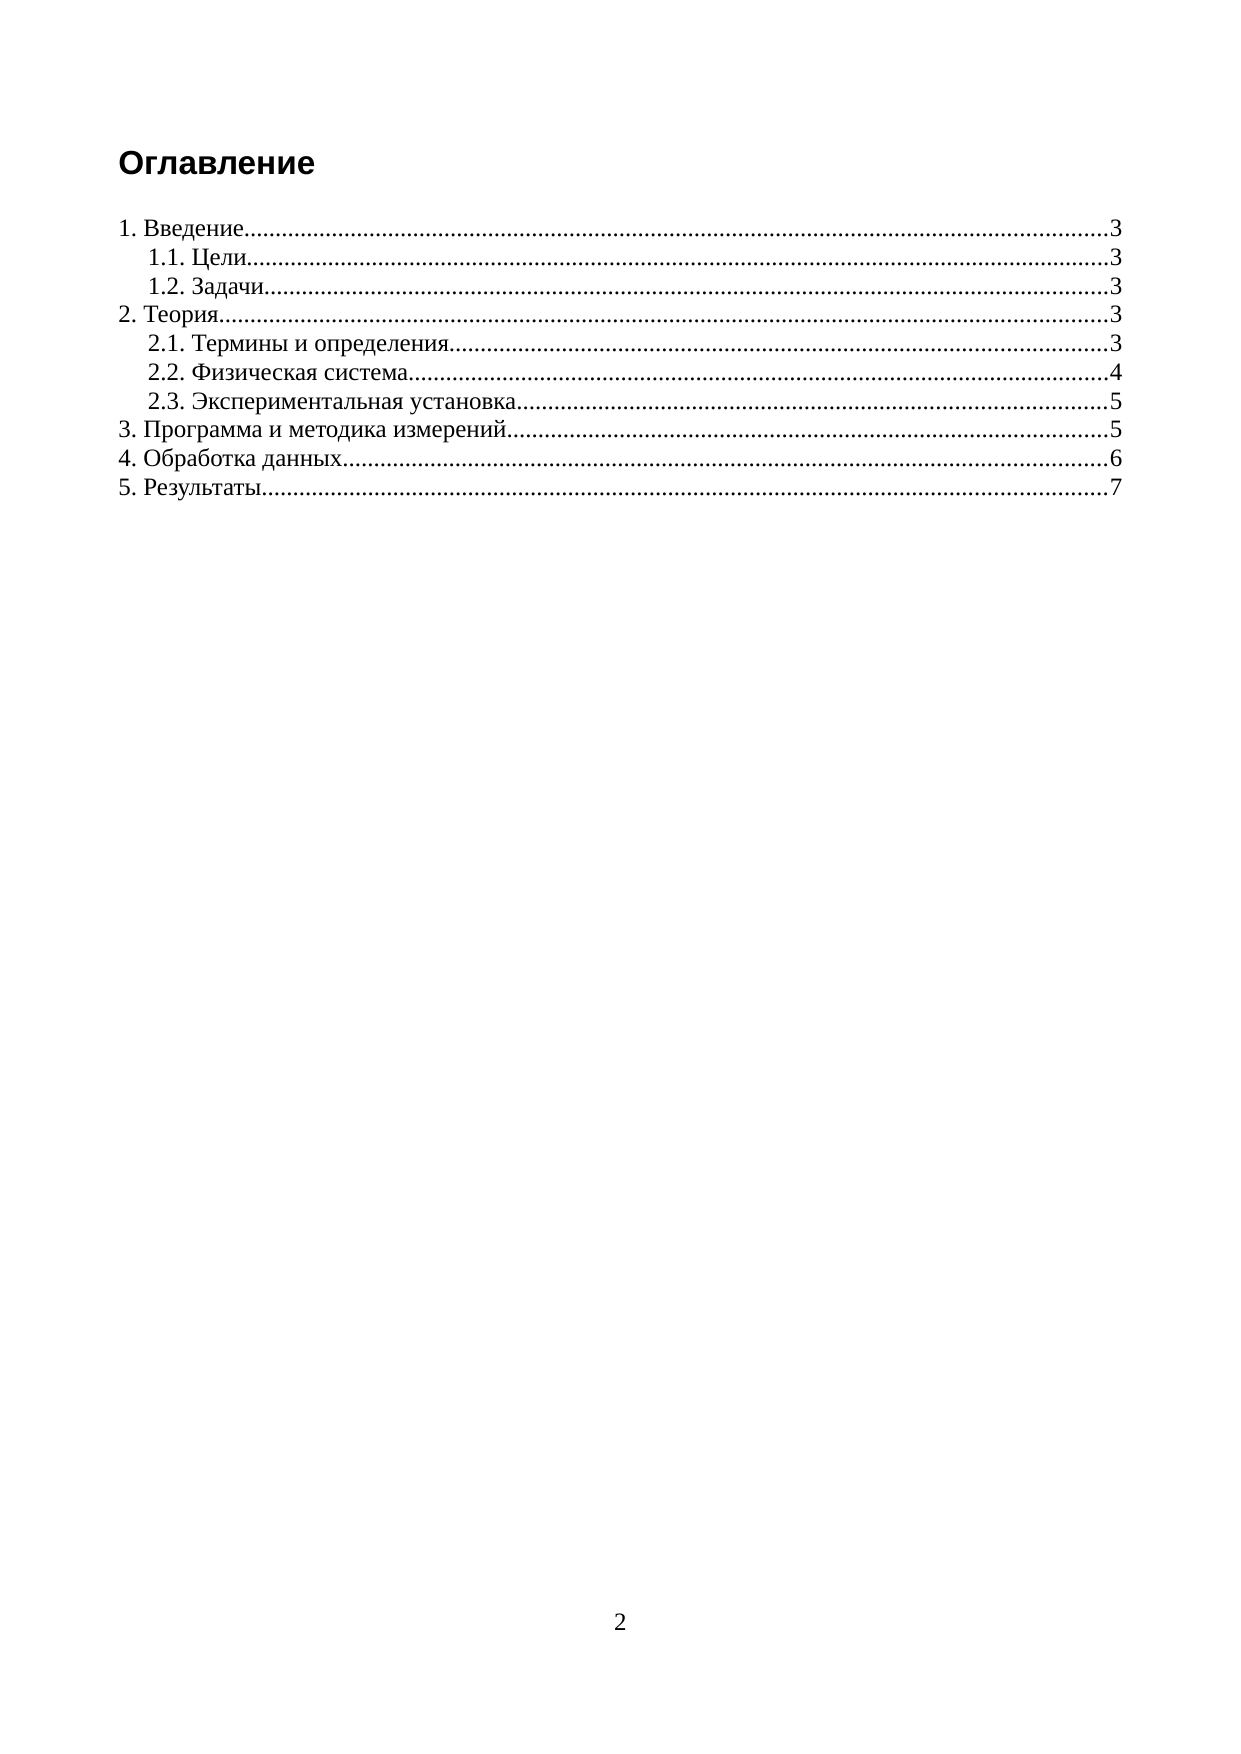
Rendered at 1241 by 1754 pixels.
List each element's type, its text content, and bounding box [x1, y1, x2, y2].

text 2. Теория 3 [118, 299, 1122, 328]
text 5. Результаты 7 [118, 472, 1122, 501]
text 1.2. Задачи 3 [148, 271, 1122, 299]
text 4. Обработка данных 6 [118, 443, 1122, 472]
text 2.2. Физическая система 4 [148, 357, 1122, 386]
text 1. Введение 3 [118, 213, 1122, 242]
text 2.3. Экспериментальная установка 5 [148, 386, 1122, 414]
text 2.1. Термины и определения 3 [148, 328, 1122, 357]
text 3. Программа и методика измерений 5 [118, 414, 1122, 443]
text 1.1. Цели 3 [148, 242, 1122, 271]
subtitle Оглавление [118, 143, 1122, 182]
